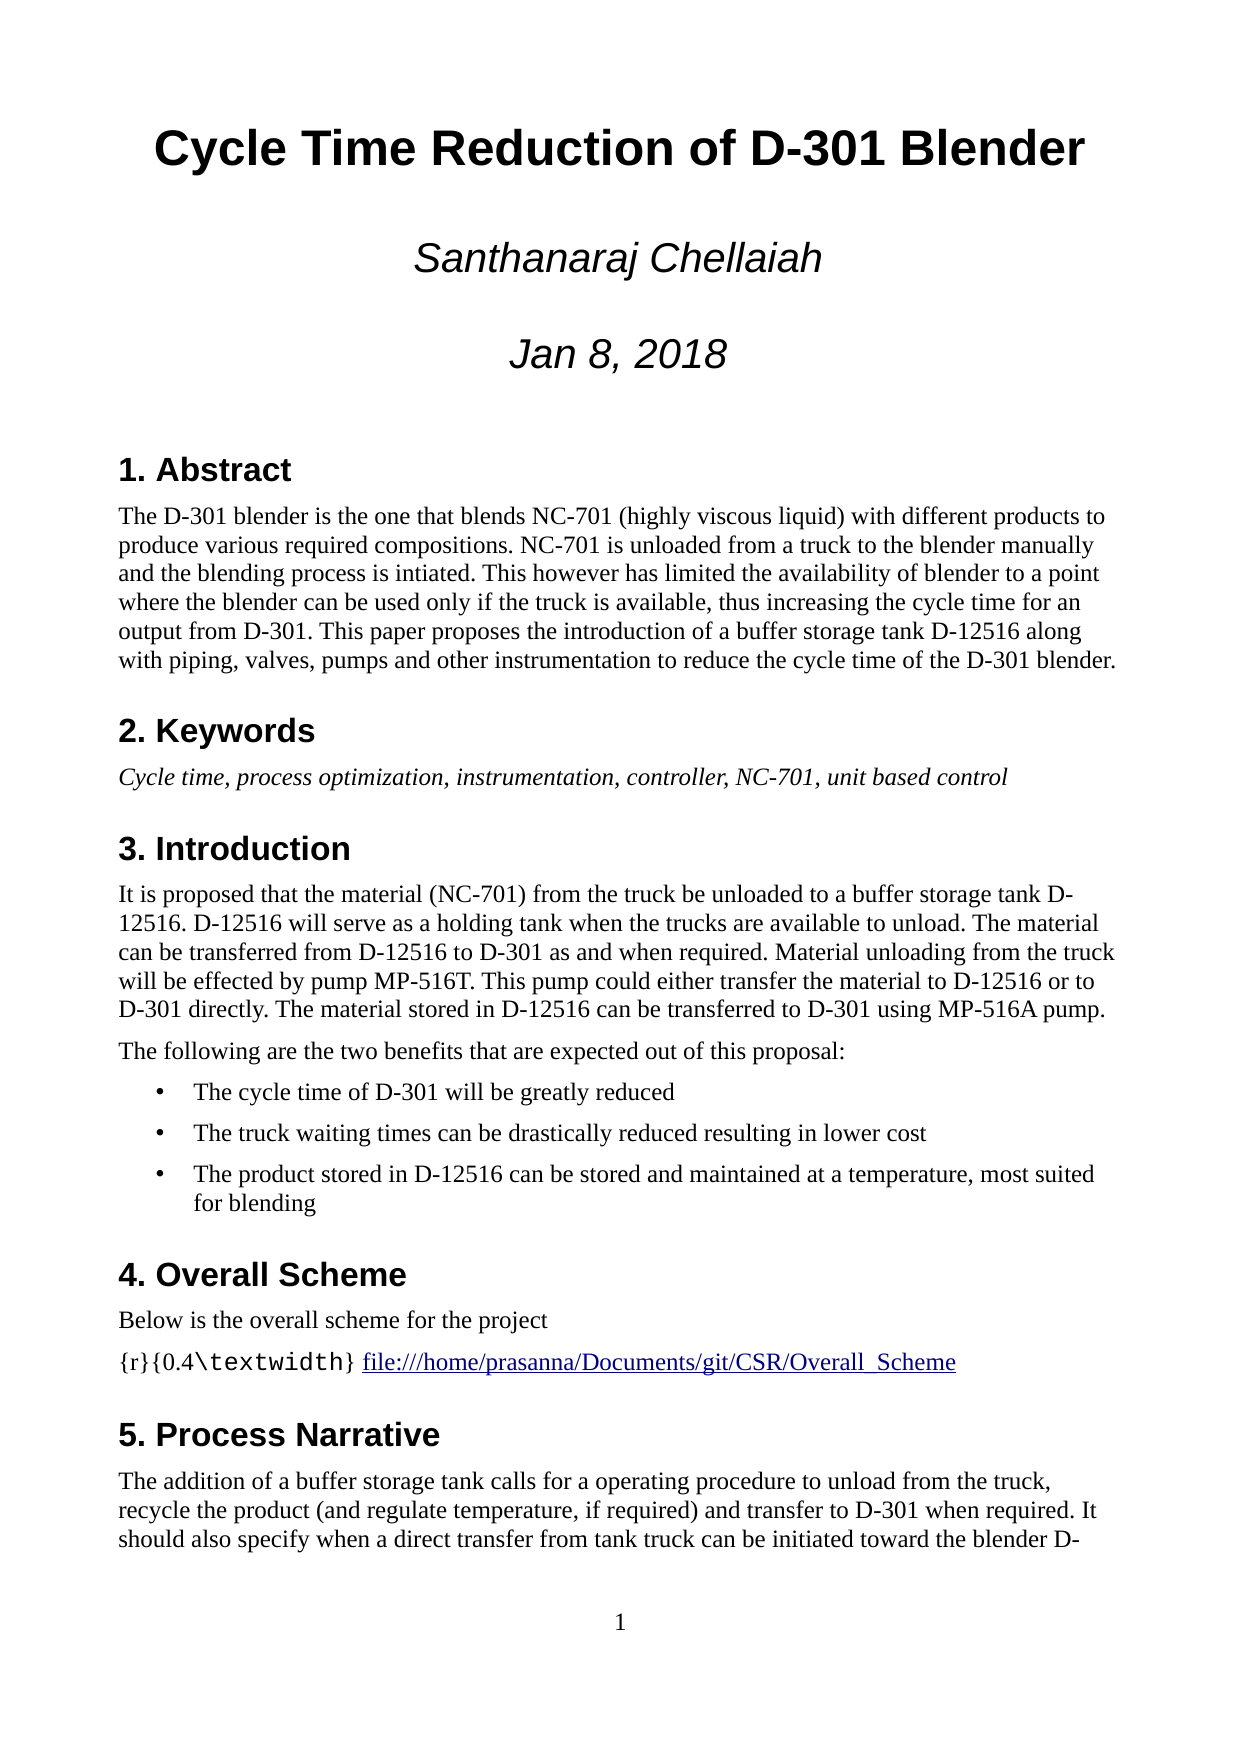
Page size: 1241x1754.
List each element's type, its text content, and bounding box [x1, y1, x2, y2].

text {r}{0.4\textwidth} file:///home/prasanna/Documents/git/CSR/Overall_Scheme [118, 1347, 1122, 1378]
subtitle Process Narrative [118, 1415, 1122, 1454]
text Below is the overall scheme for the project [118, 1306, 1122, 1334]
list The truck waiting times can be drastically reduced resulting in lower cost [156, 1118, 1122, 1147]
list The product stored in D-12516 can be stored and maintained at a temperature, most suited for blending [156, 1159, 1122, 1217]
subtitle Overall Scheme [118, 1254, 1122, 1293]
subtitle Santhanaraj Chellaiah [118, 233, 1122, 281]
list The cycle time of D-301 will be greatly reduced [156, 1077, 1122, 1106]
title Cycle Time Reduction of D-301 Blender [118, 118, 1122, 176]
text The following are the two benefits that are expected out of this proposal: [118, 1036, 1122, 1064]
text It is proposed that the material (NC-701) from the truck be unloaded to a buffer storage tank D-12516. D-12516 will serve as a holding tank when the trucks are available to unload. The material can be transferred from D-12516 to D-301 as and when required. Material unloading from the truck will be effected by pump MP-516T. This pump could either transfer the material to D-12516 or to D-301 directly. The material stored in D-12516 can be transferred to D-301 using MP-516A pump. [118, 879, 1122, 1023]
text The addition of a buffer storage tank calls for a operating procedure to unload from the truck, recycle the product (and regulate temperature, if required) and transfer to D-301 when required. It should also specify when a direct transfer from tank truck can be initiated toward the blender D- [118, 1466, 1122, 1553]
subtitle Jan 8, 2018 [118, 329, 1122, 377]
text Cycle time, process optimization, instrumentation, controller, NC-701, unit based control [118, 762, 1122, 791]
subtitle Abstract [118, 450, 1122, 488]
subtitle Introduction [118, 828, 1122, 867]
text The D-301 blender is the one that blends NC-701 (highly viscous liquid) with different products to produce various required compositions. NC-701 is unloaded from a truck to the blender manually and the blending process is intiated. This however has limited the availability of blender to a point where the blender can be used only if the truck is available, thus increasing the cycle time for an output from D-301. This paper proposes the introduction of a buffer storage tank D-12516 along with piping, valves, pumps and other instrumentation to reduce the cycle time of the D-301 blender. [118, 501, 1122, 673]
subtitle Keywords [118, 711, 1122, 749]
